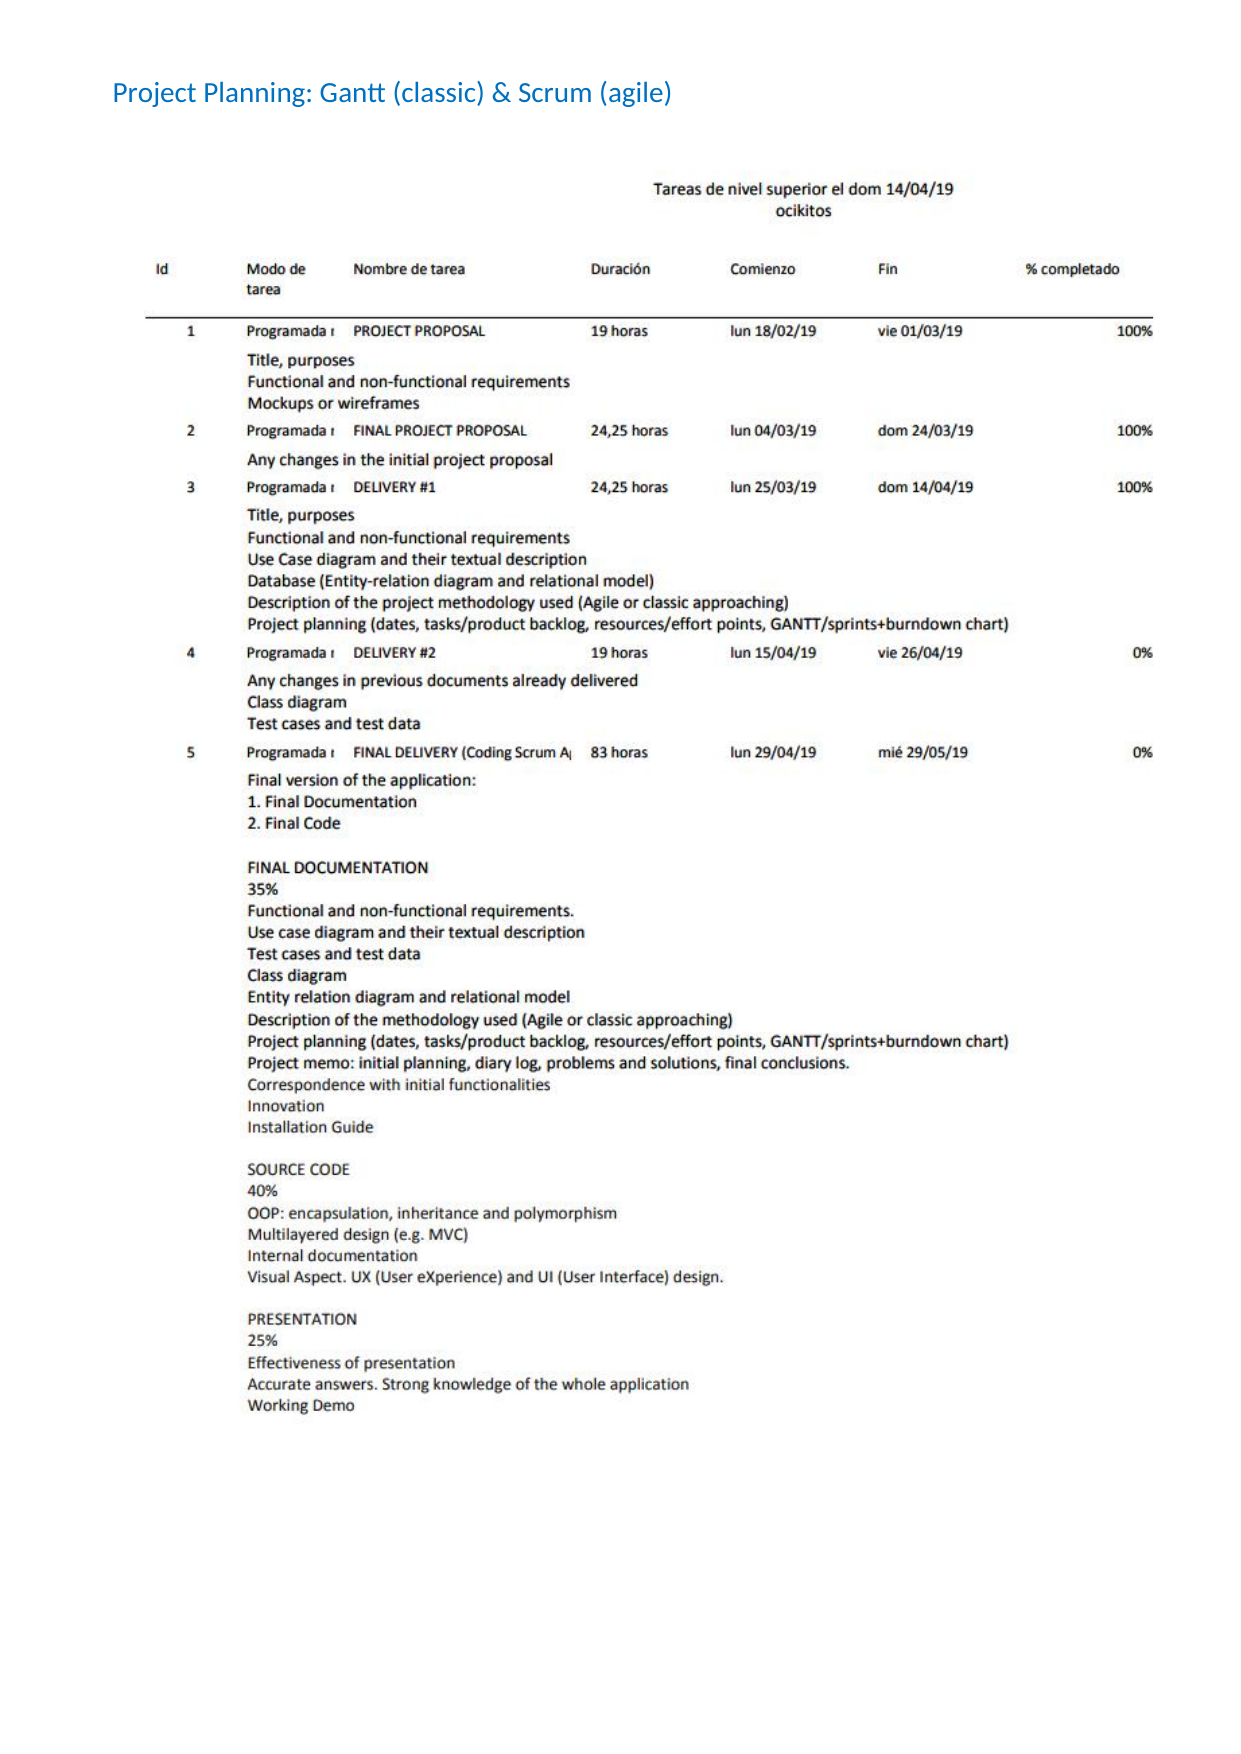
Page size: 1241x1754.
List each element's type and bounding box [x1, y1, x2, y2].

picture [138, 150, 1157, 1509]
